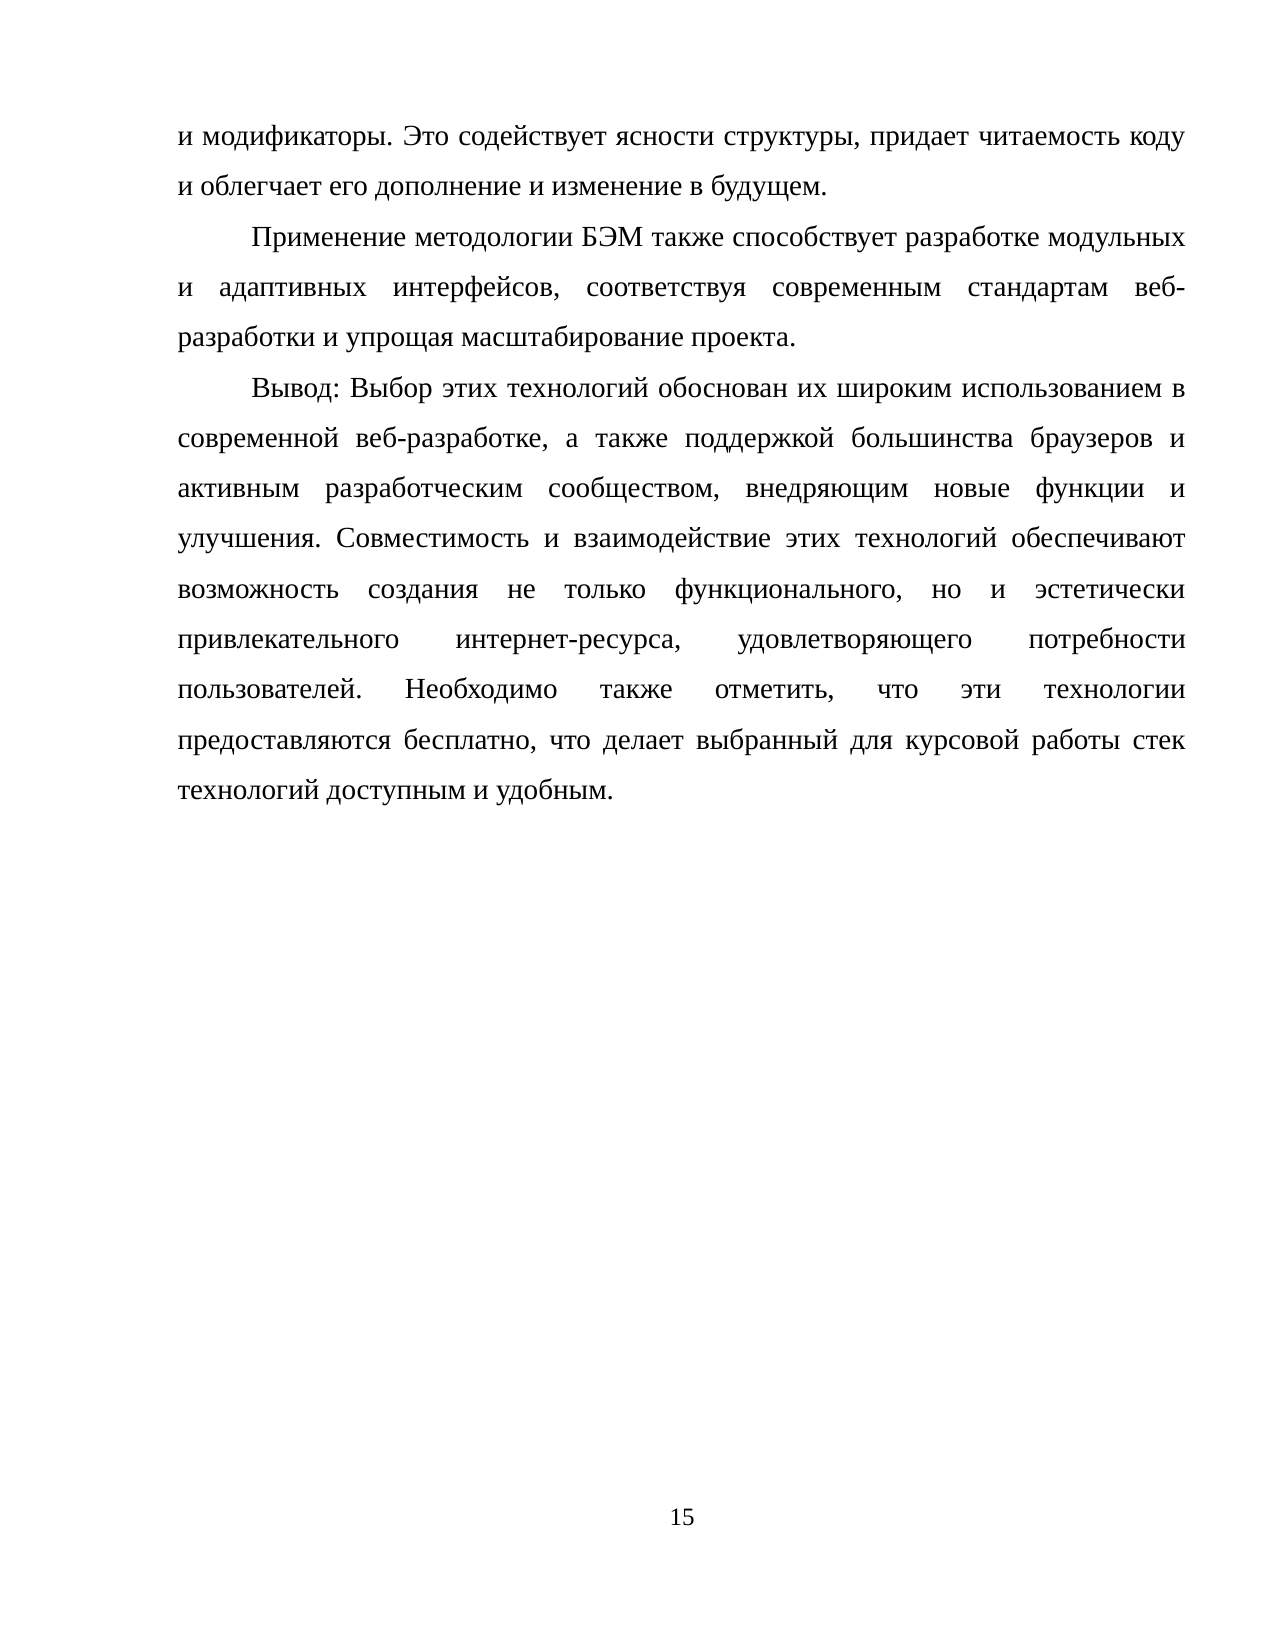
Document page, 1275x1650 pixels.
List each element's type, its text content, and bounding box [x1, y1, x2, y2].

text и модификаторы. Это содействует ясности структуры, придает читаемость коду и облегчает его дополнение и изменение в будущем. [177, 118, 1186, 202]
text Вывод: Выбор этих технологий обоснован их широким использованием в современной веб-разработке, а также поддержкой большинства браузеров и активным разработческим сообществом, внедряющим новые функции и улучшения. Совместимость и взаимодействие этих технологий обеспечивают возможность создания не только функционального, но и эстетически привлекательного интернет-ресурса, удовлетворяющего потребности пользователей. Необходимо также отметить, что эти технологии предоставляются бесплатно, что делает выбранный для курсовой работы стек технологий доступным и удобным. [177, 370, 1186, 806]
text Применение методологии БЭМ также способствует разработке модульных и адаптивных интерфейсов, соответствуя современным стандартам веб-разработки и упрощая масштабирование проекта. [177, 219, 1186, 353]
